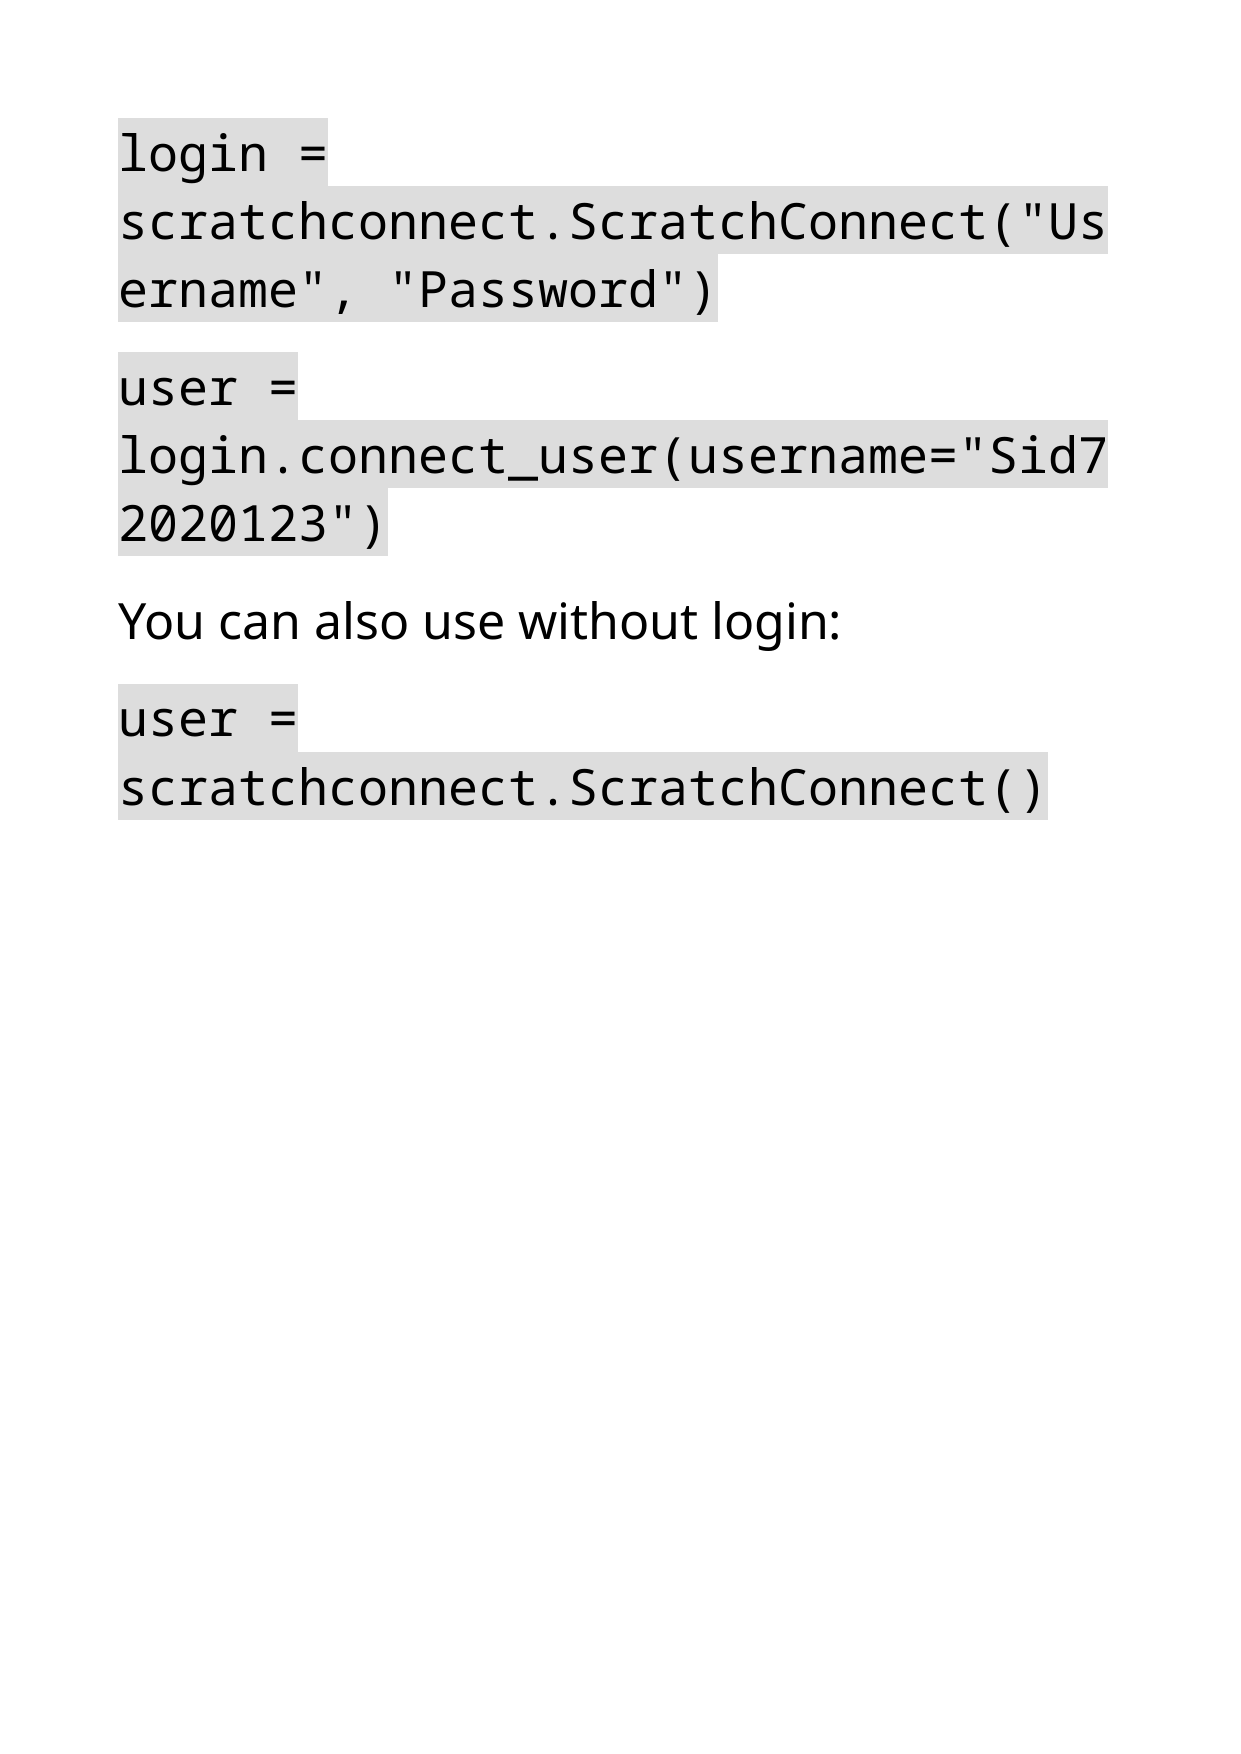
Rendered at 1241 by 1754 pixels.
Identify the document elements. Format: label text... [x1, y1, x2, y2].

text You can also use without login: [118, 586, 1122, 654]
text login = scratchconnect.ScratchConnect("Username", "Password") [118, 118, 1122, 322]
text user = login.connect_user(username="Sid72020123") [118, 352, 1122, 556]
text user = scratchconnect.ScratchConnect() [118, 683, 1122, 820]
